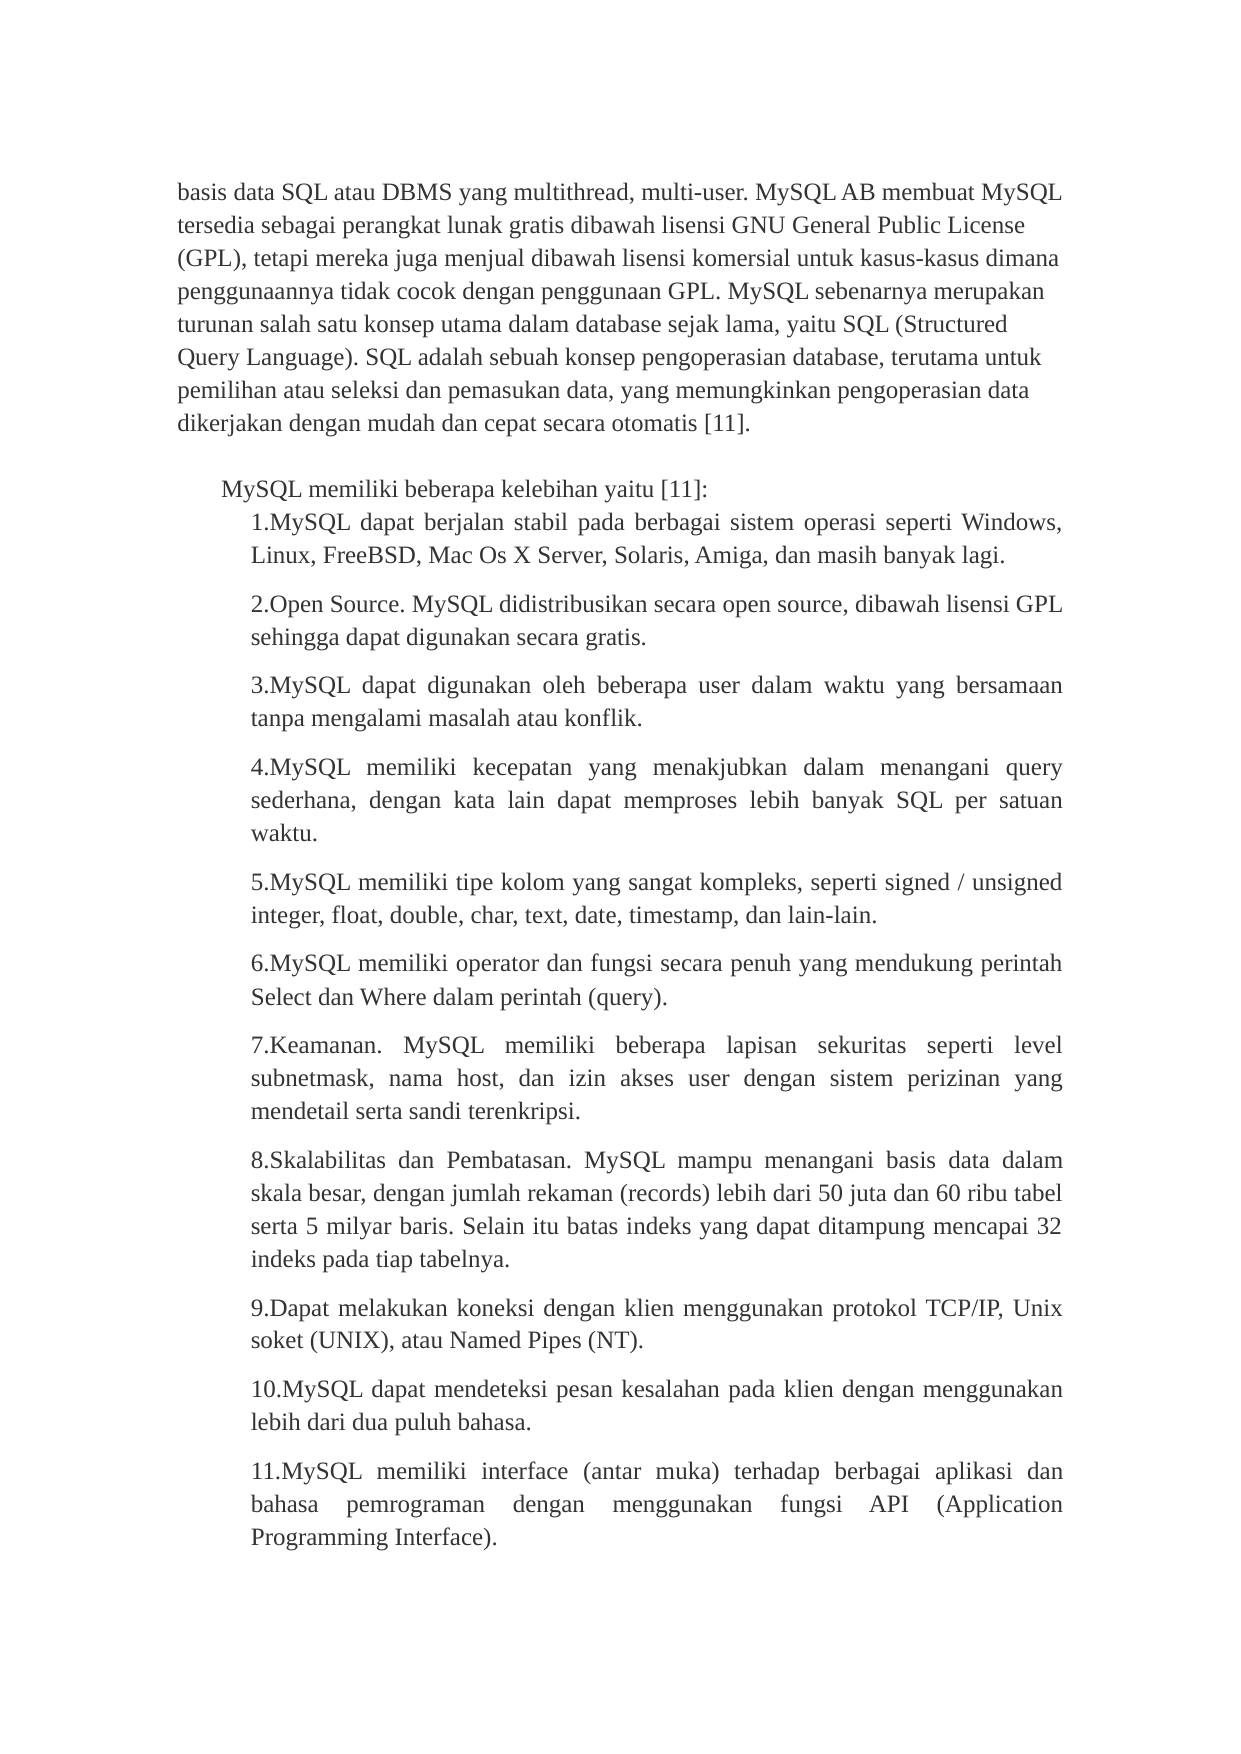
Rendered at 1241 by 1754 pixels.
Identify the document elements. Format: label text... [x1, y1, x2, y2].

list Open Source. MySQL didistribusikan secara open source, dibawah lisensi GPL sehingga dapat digunakan secara gratis. [177, 589, 1063, 651]
list MySQL memiliki tipe kolom yang sangat kompleks, seperti signed / unsigned integer, float, double, char, text, date, timestamp, dan lain-lain. [177, 867, 1063, 929]
list Dapat melakukan koneksi dengan klien menggunakan protokol TCP/IP, Unix soket (UNIX), atau Named Pipes (NT). [177, 1293, 1063, 1354]
list MySQL dapat berjalan stabil pada berbagai sistem operasi seperti Windows, Linux, FreeBSD, Mac Os X Server, Solaris, Amiga, dan masih banyak lagi. [177, 507, 1063, 569]
list MySQL memiliki operator dan fungsi secara penuh yang mendukung perintah Select dan Where dalam perintah (query). [177, 948, 1063, 1010]
list MySQL dapat digunakan oleh beberapa user dalam waktu yang bersamaan tanpa mengalami masalah atau konflik. [177, 671, 1063, 732]
text basis data SQL atau DBMS yang multithread, multi-user. MySQL AB membuat MySQL tersedia sebagai perangkat lunak gratis dibawah lisensi GNU General Public License (GPL), tetapi mereka juga menjual dibawah lisensi komersial untuk kasus-kasus dimana penggunaannya tidak cocok dengan penggunaan GPL. MySQL sebenarnya merupakan turunan salah satu konsep utama dalam database sejak lama, yaitu SQL (Structured Query Language). SQL adalah sebuah konsep pengoperasian database, terutama untuk pemilihan atau seleksi dan pemasukan data, yang memungkinkan pengoperasian data dikerjakan dengan mudah dan cepat secara otomatis [11]. MySQL memiliki beberapa kelebihan yaitu [11]: [177, 177, 1063, 503]
list Skalabilitas dan Pembatasan. MySQL mampu menangani basis data dalam skala besar, dengan jumlah rekaman (records) lebih dari 50 juta dan 60 ribu tabel serta 5 milyar baris. Selain itu batas indeks yang dapat ditampung mencapai 32 indeks pada tiap tabelnya. [177, 1145, 1063, 1273]
list MySQL memiliki kecepatan yang menakjubkan dalam menangani query sederhana, dengan kata lain dapat memproses lebih banyak SQL per satuan waktu. [177, 752, 1063, 847]
list MySQL dapat mendeteksi pesan kesalahan pada klien dengan menggunakan lebih dari dua puluh bahasa. [177, 1374, 1063, 1436]
list Keamanan. MySQL memiliki beberapa lapisan sekuritas seperti level subnetmask, nama host, dan izin akses user dengan sistem perizinan yang mendetail serta sandi terenkripsi. [177, 1030, 1063, 1125]
list MySQL memiliki interface (antar muka) terhadap berbagai aplikasi dan bahasa pemrograman dengan menggunakan fungsi API (Application Programming Interface). [177, 1456, 1063, 1551]
